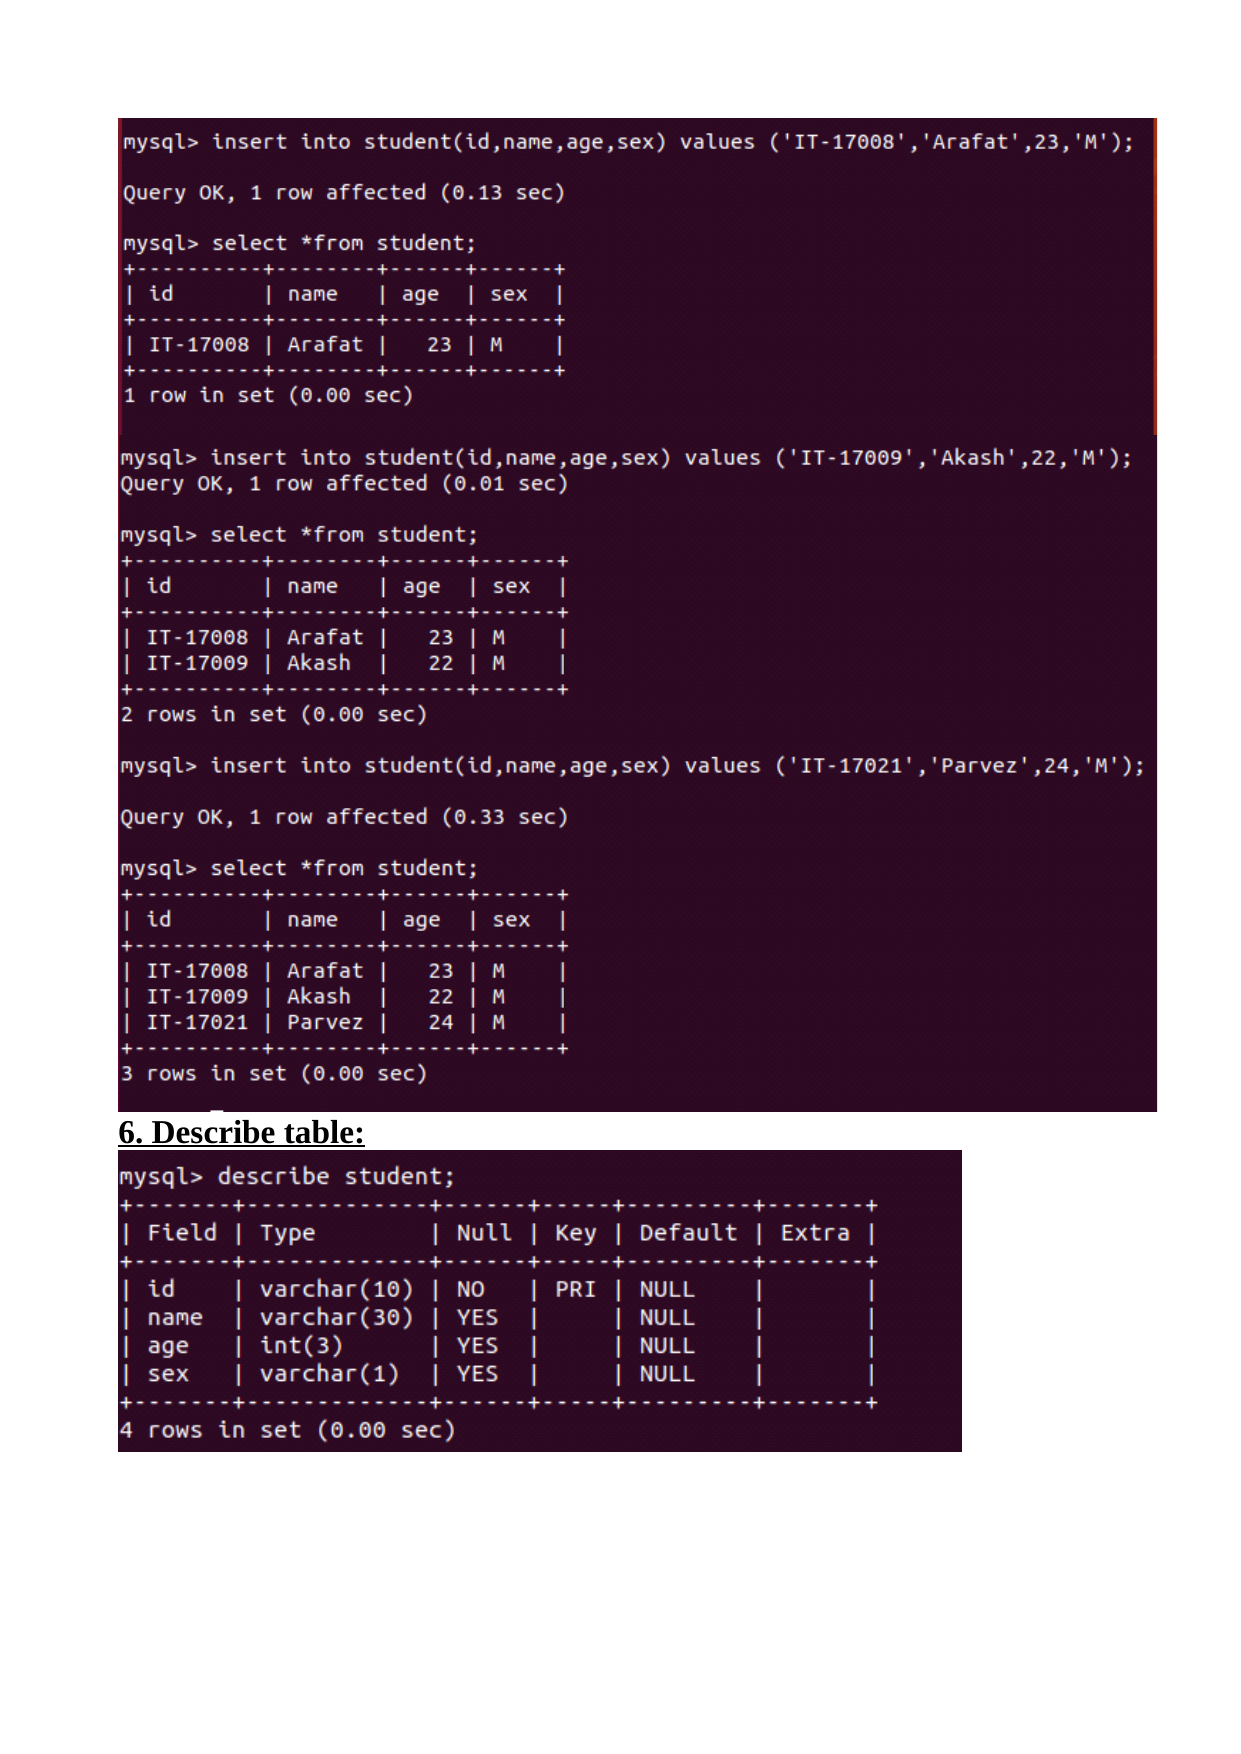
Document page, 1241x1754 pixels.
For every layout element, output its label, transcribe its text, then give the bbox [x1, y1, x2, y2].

text 6. Describe table: [118, 1112, 1122, 1150]
